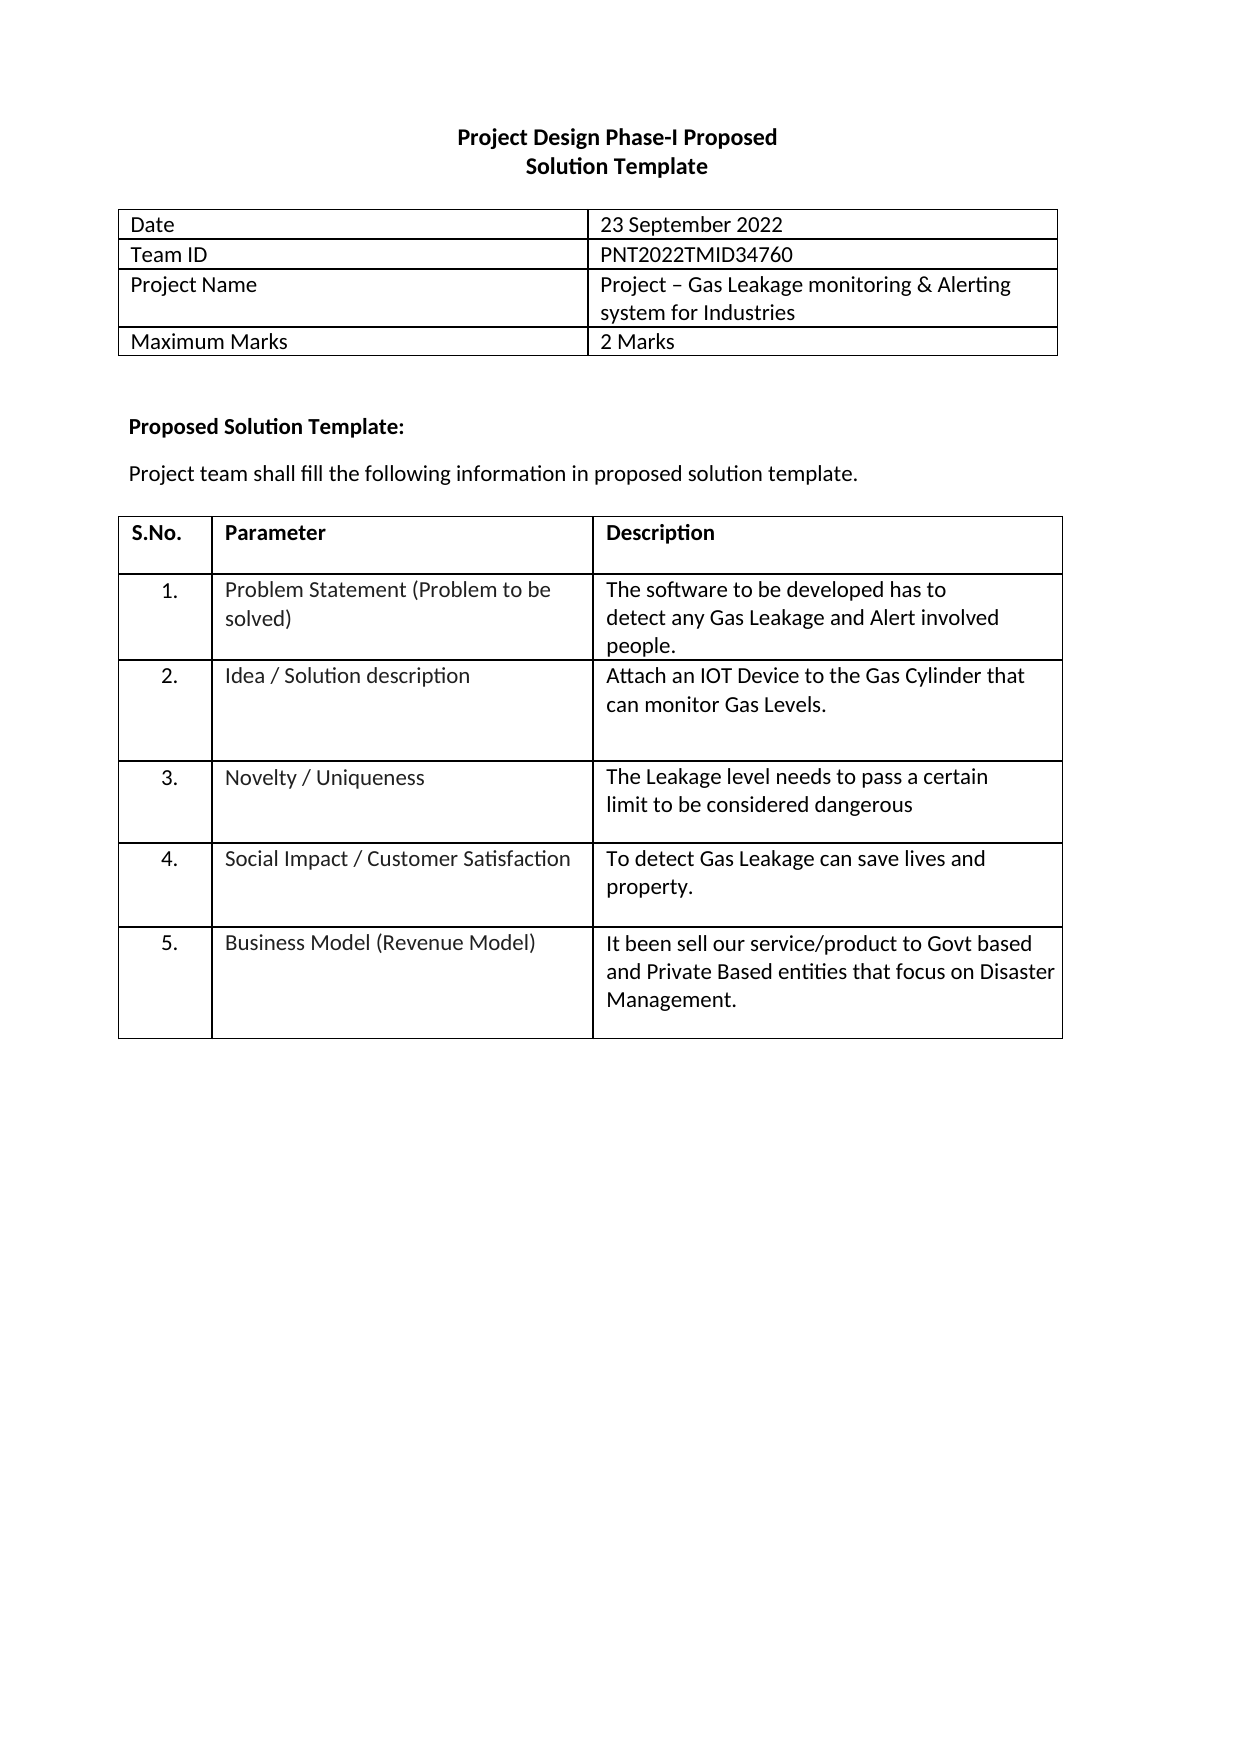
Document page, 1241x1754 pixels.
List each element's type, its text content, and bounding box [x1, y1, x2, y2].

table_cell 1. [119, 575, 211, 659]
table_cell The software to be developed has to detect any Gas Leakage and Alert involved people. [594, 575, 1062, 659]
table_cell It been sell our service/product to Govt based and Private Based entities that focus on Disaster Management. [594, 928, 1062, 1038]
table_cell Attach an IOT Device to the Gas Cylinder that can monitor Gas Levels. [594, 661, 1062, 760]
table_cell Team ID [119, 240, 587, 268]
table_cell 3. [119, 762, 211, 842]
table_header Parameter [213, 517, 592, 573]
text Project team shall fill the following information in proposed solution template. [128, 459, 1122, 487]
table_cell 4. [119, 844, 211, 926]
table_cell Project Name [119, 270, 587, 326]
table_cell Maximum Marks [119, 328, 587, 355]
table_cell Novelty / Uniqueness [213, 762, 592, 842]
table_header 23 September 2022 [589, 210, 1057, 238]
table_header S.No. [119, 517, 211, 573]
table_cell 5. [119, 928, 211, 1038]
table_cell 2 Marks [589, 328, 1057, 355]
table_cell Idea / Solution description [213, 661, 592, 760]
table_header Date [119, 210, 587, 238]
table_cell Problem Statement (Problem to be solved) [213, 575, 592, 659]
table_cell Business Model (Revenue Model) [213, 928, 592, 1038]
table_cell To detect Gas Leakage can save lives and property. [594, 844, 1062, 926]
table_cell PNT2022TMID34760 [589, 240, 1057, 268]
table_cell Social Impact / Customer Satisfaction [213, 844, 592, 926]
table_cell 2. [119, 661, 211, 760]
table_cell Project – Gas Leakage monitoring & Alerting system for Industries [589, 270, 1057, 326]
text Project Design Phase-I Proposed Solution Template [452, 122, 782, 181]
text Proposed Solution Template: [128, 412, 1122, 440]
table_cell The Leakage level needs to pass a certain limit to be considered dangerous [594, 762, 1062, 842]
table_header Description [594, 517, 1062, 573]
